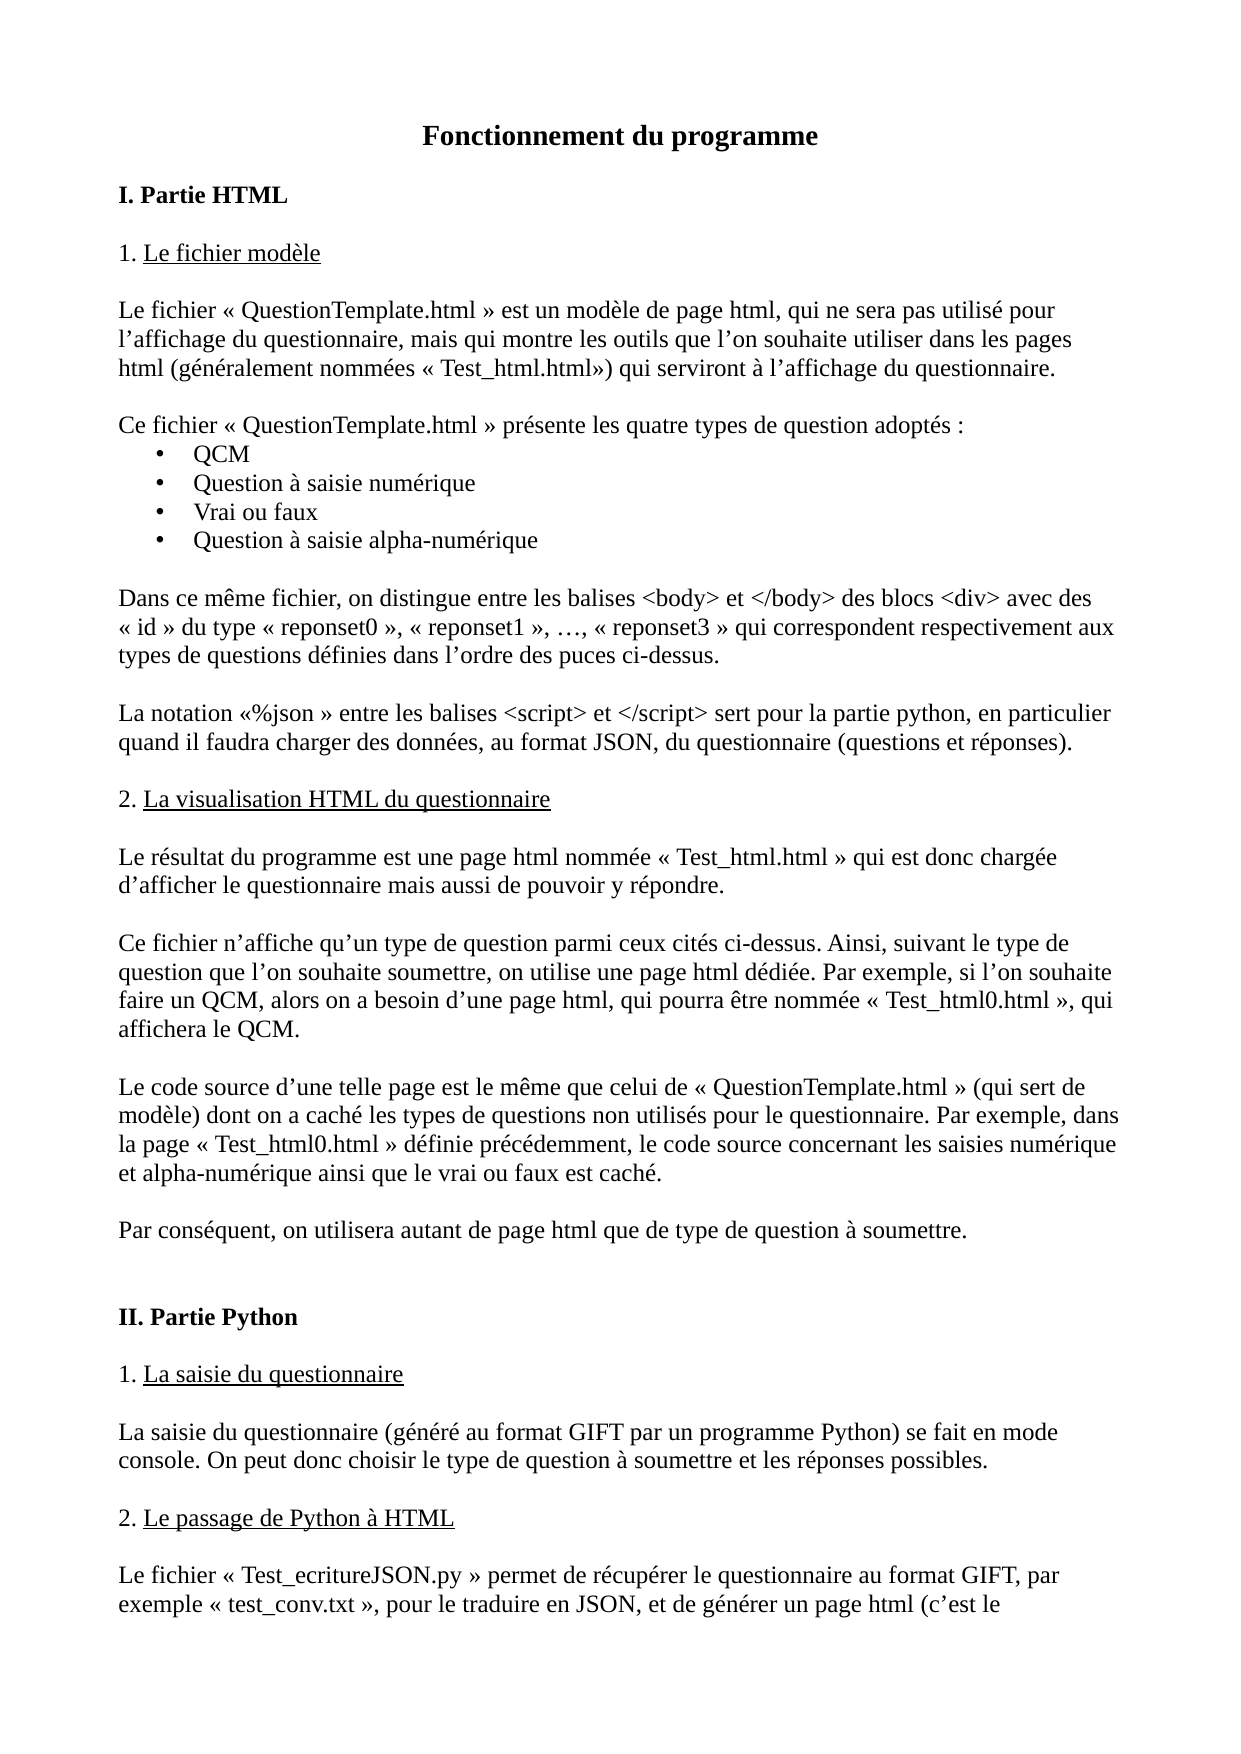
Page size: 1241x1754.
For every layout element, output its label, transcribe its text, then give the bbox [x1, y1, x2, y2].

text 1. Le fichier modèle [118, 238, 1122, 267]
text 1. La saisie du questionnaire [118, 1359, 1122, 1388]
text Le fichier « Test_ecritureJSON.py » permet de récupérer le questionnaire au format GIFT, par exemple « test_conv.txt », pour le traduire en JSON, et de générer un page html (c’est le [118, 1560, 1122, 1618]
text La notation «%json » entre les balises <script> et </script> sert pour la partie python, en particulier quand il faudra charger des données, au format JSON, du questionnaire (questions et réponses). [118, 698, 1122, 755]
text Le fichier « QuestionTemplate.html » est un modèle de page html, qui ne sera pas utilisé pour l’affichage du questionnaire, mais qui montre les outils que l’on souhaite utiliser dans les pages html (généralement nommées « Test_html.html») qui serviront à l’affichage du questionnaire. [118, 295, 1122, 382]
text Par conséquent, on utilisera autant de page html que de type de question à soumettre. [118, 1215, 1122, 1244]
text Le code source d’une telle page est le même que celui de « QuestionTemplate.html » (qui sert de modèle) dont on a caché les types de questions non utilisés pour le questionnaire. Par exemple, dans la page « Test_html0.html » définie précédemment, le code source concernant les saisies numérique et alpha-numérique ainsi que le vrai ou faux est caché. [118, 1072, 1122, 1187]
text Ce fichier « QuestionTemplate.html » présente les quatre types de question adoptés : [118, 410, 1122, 439]
text II. Partie Python [118, 1302, 1122, 1330]
text 2. Le passage de Python à HTML [118, 1503, 1122, 1532]
list Question à saisie alpha-numérique [156, 525, 1122, 554]
text La saisie du questionnaire (généré au format GIFT par un programme Python) se fait en mode console. On peut donc choisir le type de question à soumettre et les réponses possibles. [118, 1417, 1122, 1474]
text Le résultat du programme est une page html nommée « Test_html.html » qui est donc chargée d’afficher le questionnaire mais aussi de pouvoir y répondre. [118, 842, 1122, 899]
list QCM [156, 439, 1122, 468]
text Fonctionnement du programme [118, 118, 1122, 152]
list Vrai ou faux [156, 497, 1122, 525]
list Question à saisie numérique [156, 468, 1122, 497]
text 2. La visualisation HTML du questionnaire [118, 784, 1122, 813]
text Ce fichier n’affiche qu’un type de question parmi ceux cités ci-dessus. Ainsi, suivant le type de question que l’on souhaite soumettre, on utilise une page html dédiée. Par exemple, si l’on souhaite faire un QCM, alors on a besoin d’une page html, qui pourra être nommée « Test_html0.html », qui affichera le QCM. [118, 928, 1122, 1043]
text I. Partie HTML [118, 180, 1122, 209]
text Dans ce même fichier, on distingue entre les balises <body> et </body> des blocs <div> avec des « id » du type « reponset0 », « reponset1 », …, « reponset3 » qui correspondent respectivement aux types de questions définies dans l’ordre des puces ci-dessus. [118, 583, 1122, 669]
